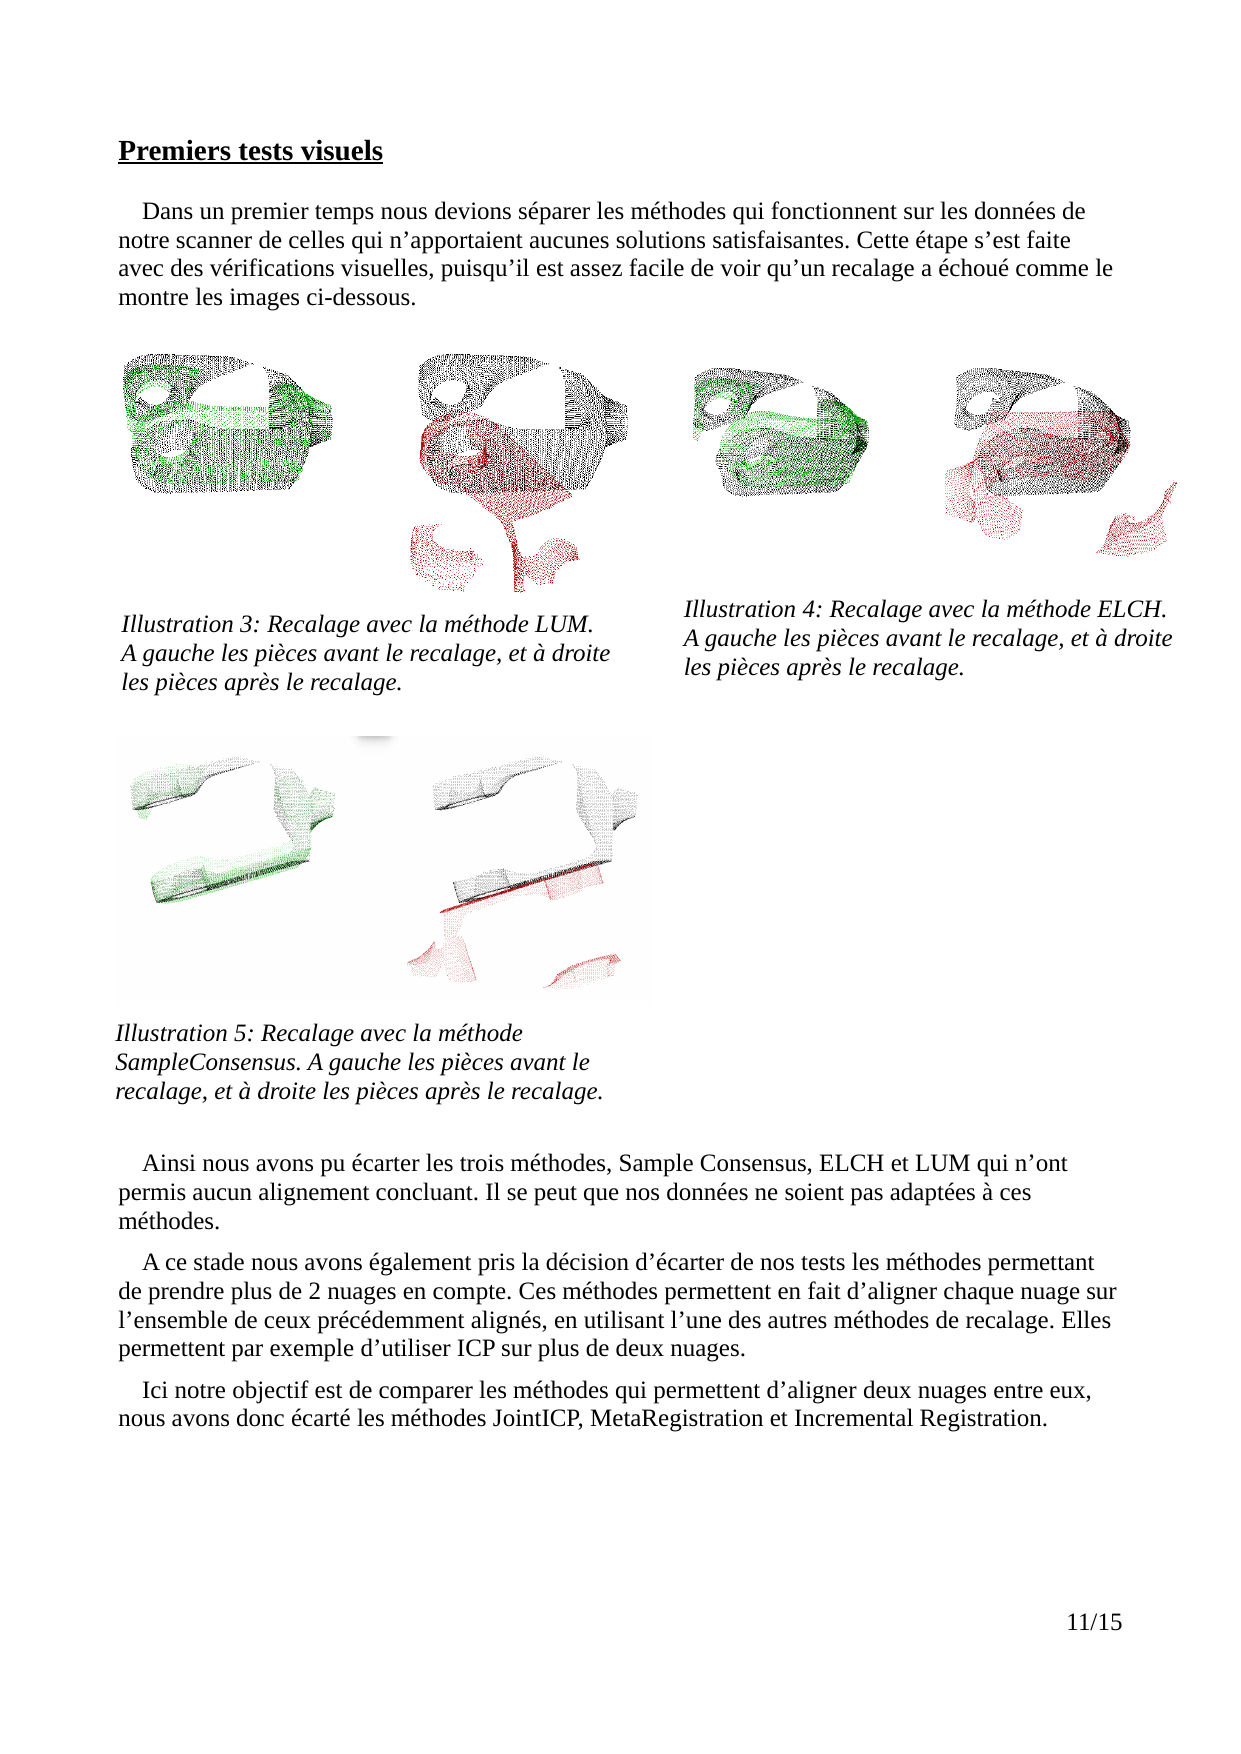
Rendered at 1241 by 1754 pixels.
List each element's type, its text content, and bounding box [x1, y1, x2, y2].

text A ce stade nous avons également pris la décision d’écarter de nos tests les méthodes permettant de prendre plus de 2 nuages en compte. Ces méthodes permettent en fait d’aligner chaque nuage sur l’ensemble de ceux précédemment alignés, en utilisant l’une des autres méthodes de recalage. Elles permettent par exemple d’utiliser ICP sur plus de deux nuages. [118, 1247, 1122, 1362]
text Dans un premier temps nous devions séparer les méthodes qui fonctionnent sur les données de notre scanner de celles qui n’apportaient aucunes solutions satisfaisantes. Cette étape s’est faite avec des vérifications visuelles, puisqu’il est assez facile de voir qu’un recalage a échoué comme le montre les images ci-dessous. [118, 196, 1122, 311]
picture [121, 347, 635, 595]
text Illustration 5: Recalage avec la méthode SampleConsensus. A gauche les pièces avant le recalage, et à droite les pièces après le recalage. [115, 1006, 653, 1104]
text Ici notre objectif est de comparer les méthodes qui permettent d’aligner deux nuages entre eux, nous avons donc écarté les méthodes JointICP, MetaRegistration et Incremental Registration. [118, 1375, 1122, 1432]
subtitle Premiers tests visuels [118, 133, 1122, 166]
text Ainsi nous avons pu écarter les trois méthodes, Sample Consensus, ELCH et LUM qui n’ont permis aucun alignement concluant. Il se peut que nos données ne soient pas adaptées à ces méthodes. [118, 1148, 1122, 1235]
text Illustration 4: Recalage avec la méthode ELCH. A gauche les pièces avant le recalage, et à droite les pièces après le recalage. [683, 565, 1180, 680]
picture [115, 736, 654, 1006]
text Illustration 3: Recalage avec la méthode LUM. A gauche les pièces avant le recalage, et à droite les pièces après le recalage. [121, 595, 635, 696]
picture [683, 351, 1180, 565]
